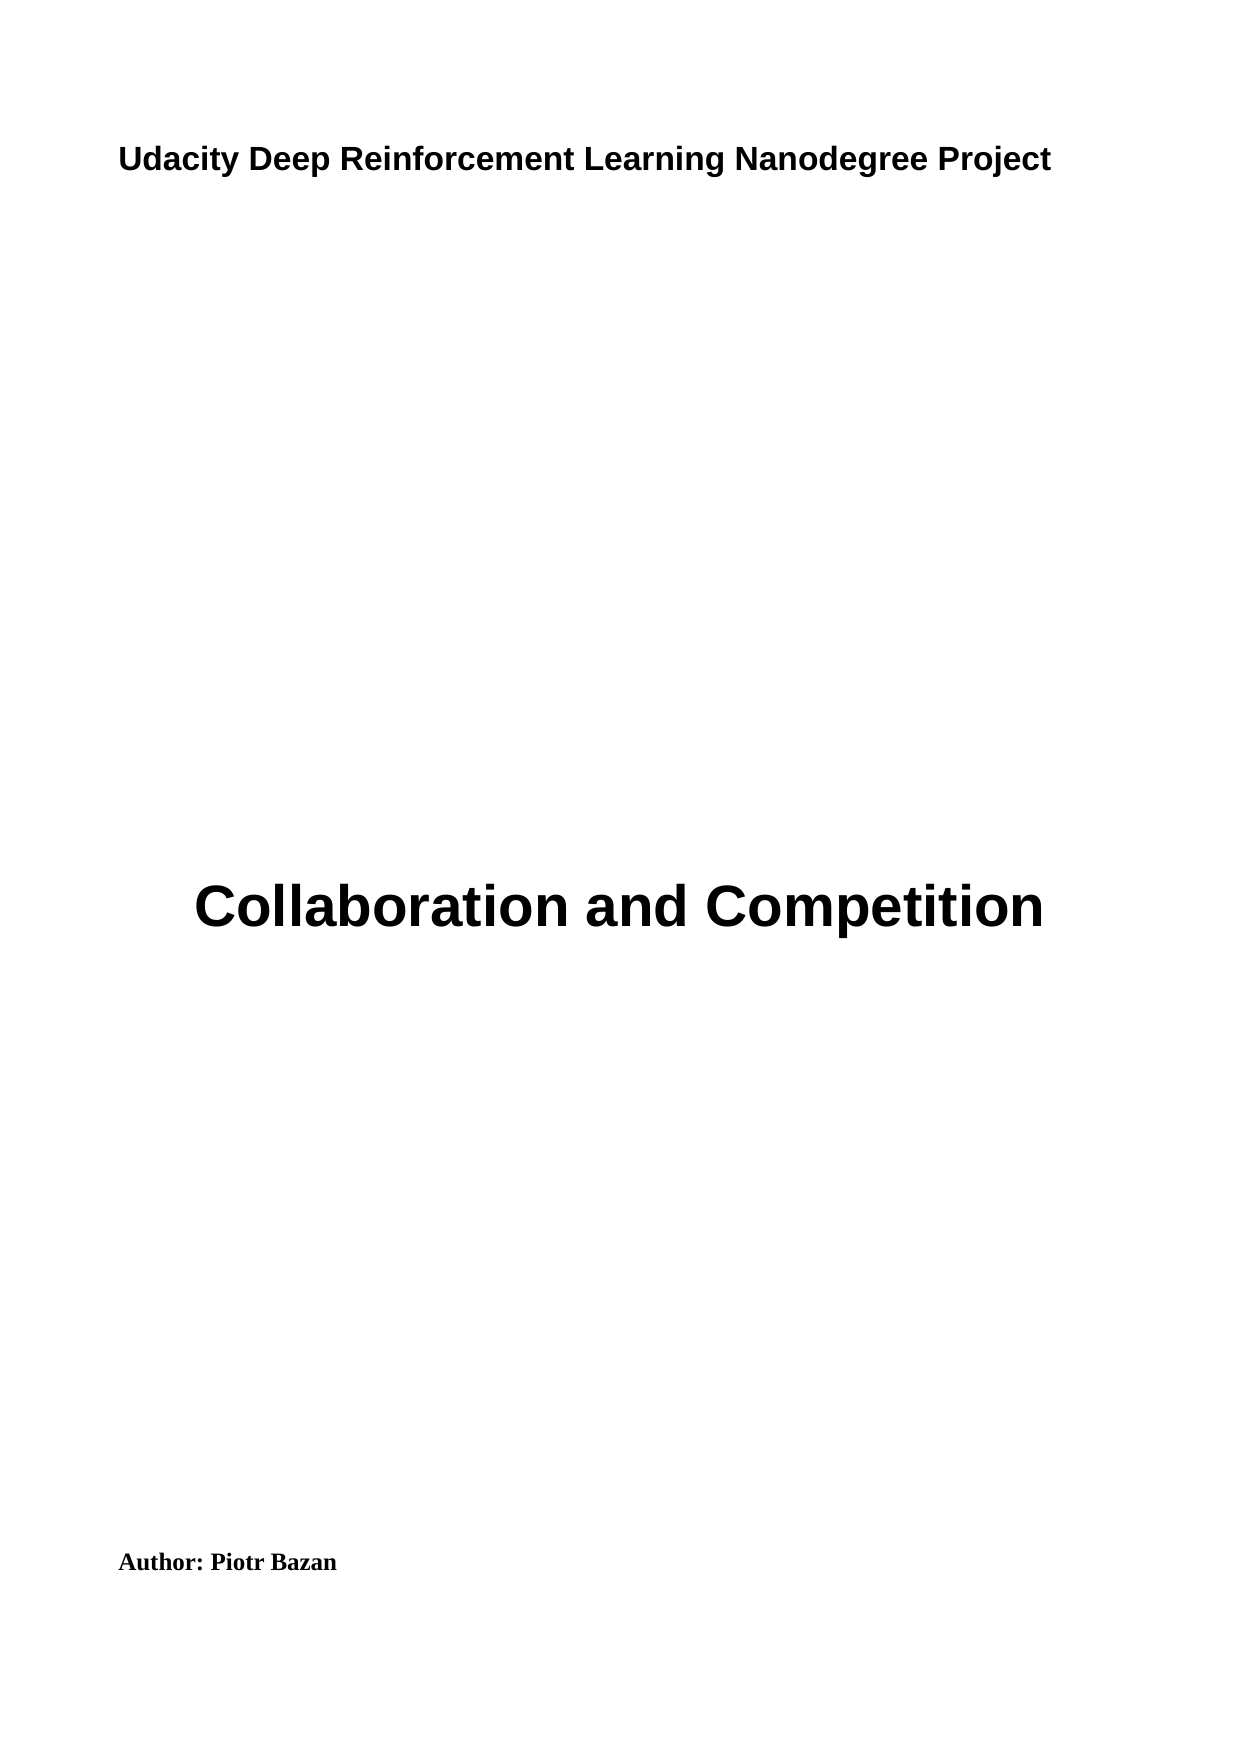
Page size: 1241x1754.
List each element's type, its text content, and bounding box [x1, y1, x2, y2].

subtitle Author: Piotr Bazan [118, 1547, 1122, 1576]
title Collaboration and Competition [118, 871, 1122, 938]
subtitle Udacity Deep Reinforcement Learning Nanodegree Project [118, 139, 1122, 178]
